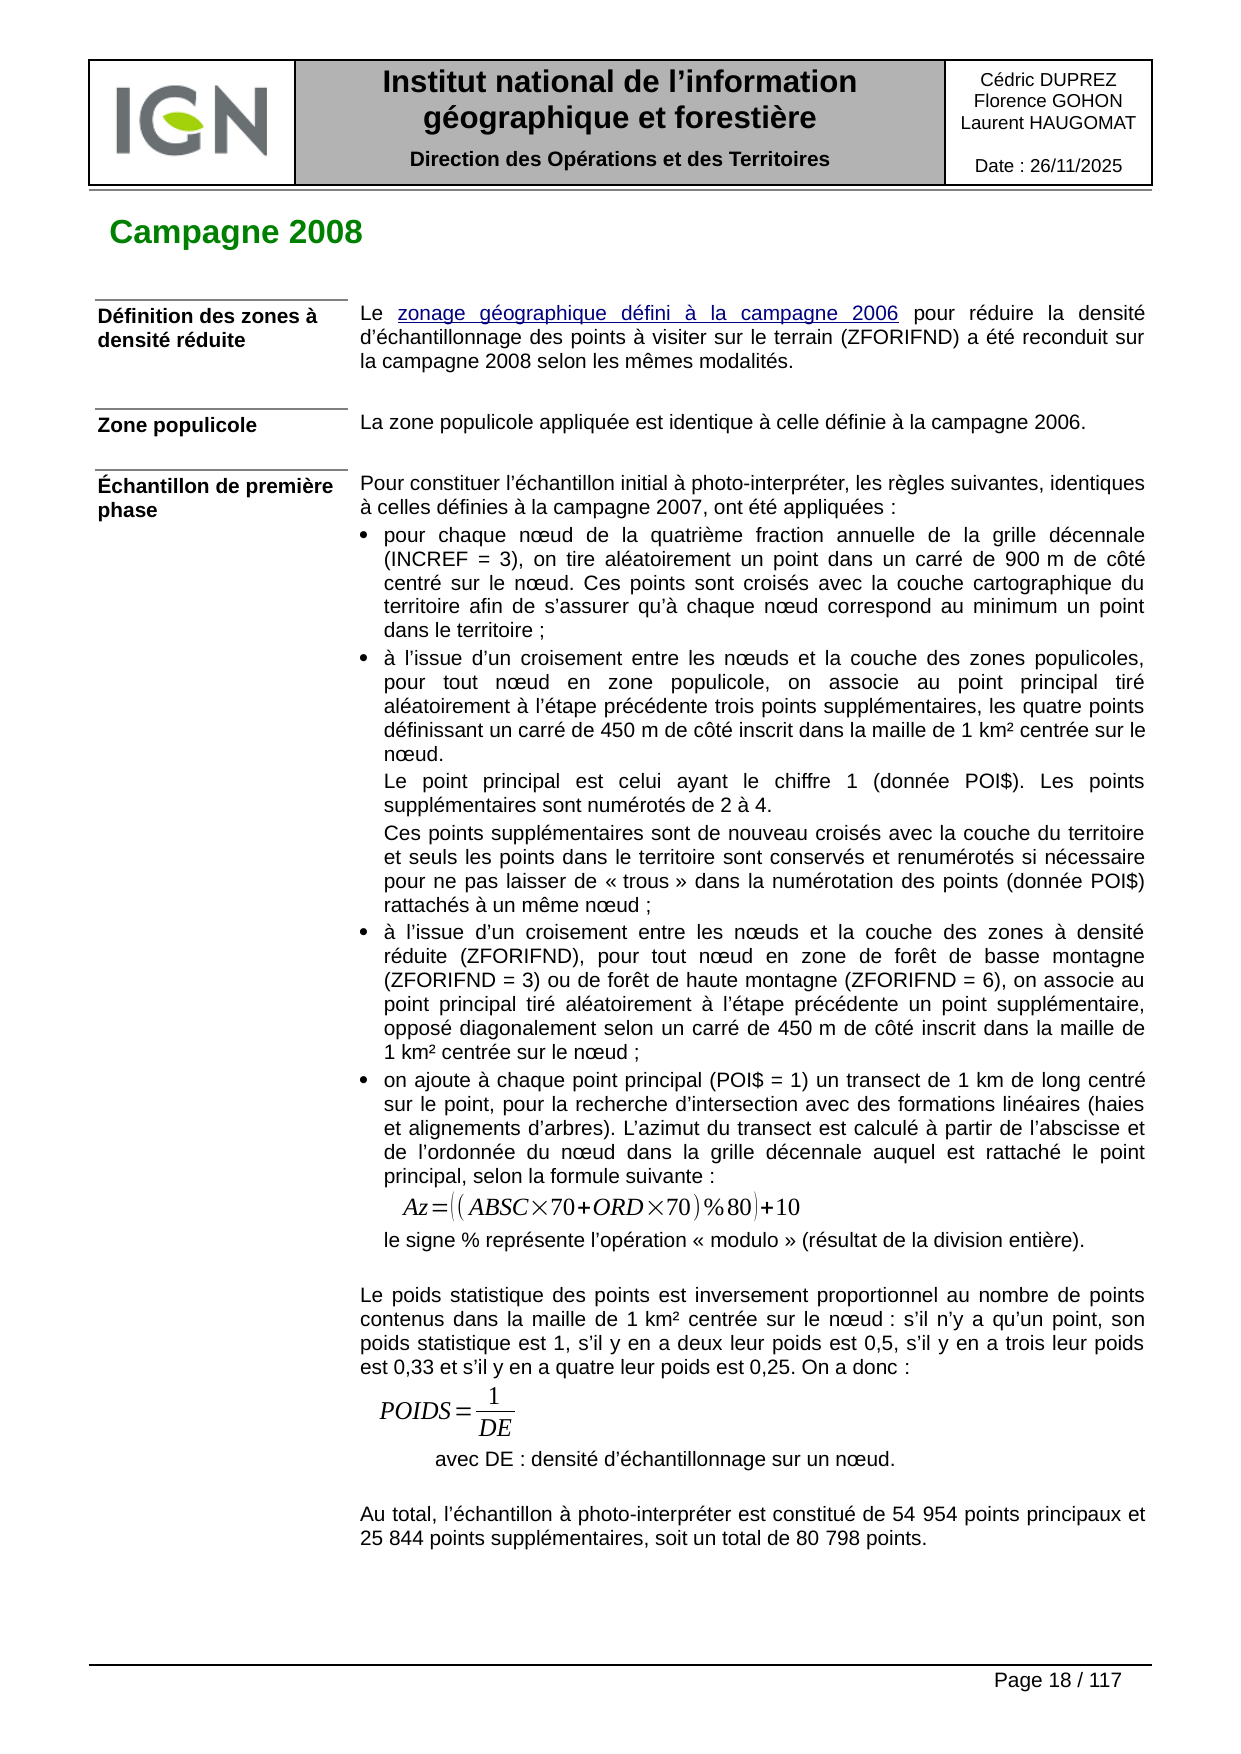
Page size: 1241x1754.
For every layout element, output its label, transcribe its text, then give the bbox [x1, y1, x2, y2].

table_cell Zone populicole [89, 406, 354, 467]
table_header Définition des zones à densité réduite [89, 298, 354, 406]
table_cell La zone populicole appliquée est identique à celle définie à la campagne 2006. [354, 406, 1152, 467]
picture [91, 62, 293, 180]
table_cell Pour constituer l’échantillon initial à photo-interpréter, les règles suivantes, identiques à celles définies à la campagne 2007, ont été appliquées : pour chaque nœud de la quatrième fraction annuelle de la grille décennale (INCREF = 3), on tire aléatoirement un point dans un carré de 900 m de côté centré sur le nœud. Ces points sont croisés avec la couche cartographique du territoire afin de s’assurer qu’à chaque nœud correspond au minimum un point dans le territoire ; à l’issue d’un croisement entre les nœuds et la couche des zones populicoles, pour tout nœud en zone populicole, on associe au point principal tiré aléatoirement à l’étape précédente trois points supplémentaires, les quatre points définissant un carré de 450 m de côté inscrit dans la maille de 1 km² centrée sur le nœud. Le point principal est celui ayant le chiffre 1 (donnée POI$). Les points supplémentaires sont numérotés de 2 à 4. Ces points supplémentaires sont de nouveau croisés avec la couche du territoire et seuls les points dans le territoire sont conservés et renumérotés si nécessaire pour ne pas laisser de « trous » dans la numérotation des points (donnée POI$) rattachés à un même nœud ; à l’issue d’un croisement entre les nœuds et la couche des zones à densité réduite (ZFORIFND), pour tout nœud en zone de forêt de basse montagne (ZFORIFND = 3) ou de forêt de haute montagne (ZFORIFND = 6), on associe au point principal tiré aléatoirement à l’étape précédente un point supplémentaire, opposé diagonalement selon un carré de 450 m de côté inscrit dans la maille de 1 km² centrée sur le nœud ; on ajoute à chaque point principal (POI$ = 1) un transect de 1 km de long centré sur le point, pour la recherche d’intersection avec des formations linéaires (haies et alignements d’arbres). L’azimut du transect est calculé à partir de l’abscisse et de l’ordonnée du nœud dans la grille décennale auquel est rattaché le point principal, selon la formule suivante : le signe % représente l’opération « modulo » (résultat de la division entière). Le poids statistique des points est inversement proportionnel au nombre de points contenus dans la maille de 1 km² centrée sur le nœud : s’il n’y a qu’un point, son poids statistique est 1, s’il y en a deux leur poids est 0,5, s’il y en a trois leur poids est 0,33 et s’il y en a quatre leur poids est 0,25. On a donc : avec DE : densité d’échantillonnage sur un nœud. Au total, l’échantillon à photo-interpréter est constitué de 54 954 points principaux et 25 844 points supplémentaires, soit un total de 80 798 points. [354, 468, 1152, 1583]
table_header Le zonage géographique défini à la campagne 2006 pour réduire la densité d’échantillonnage des points à visiter sur le terrain (ZFORIFND) a été reconduit sur la campagne 2008 selon les mêmes modalités. [354, 298, 1152, 406]
subtitle Campagne 2008 [88, 190, 1152, 271]
table_cell Échantillon de première phase [89, 468, 354, 1583]
